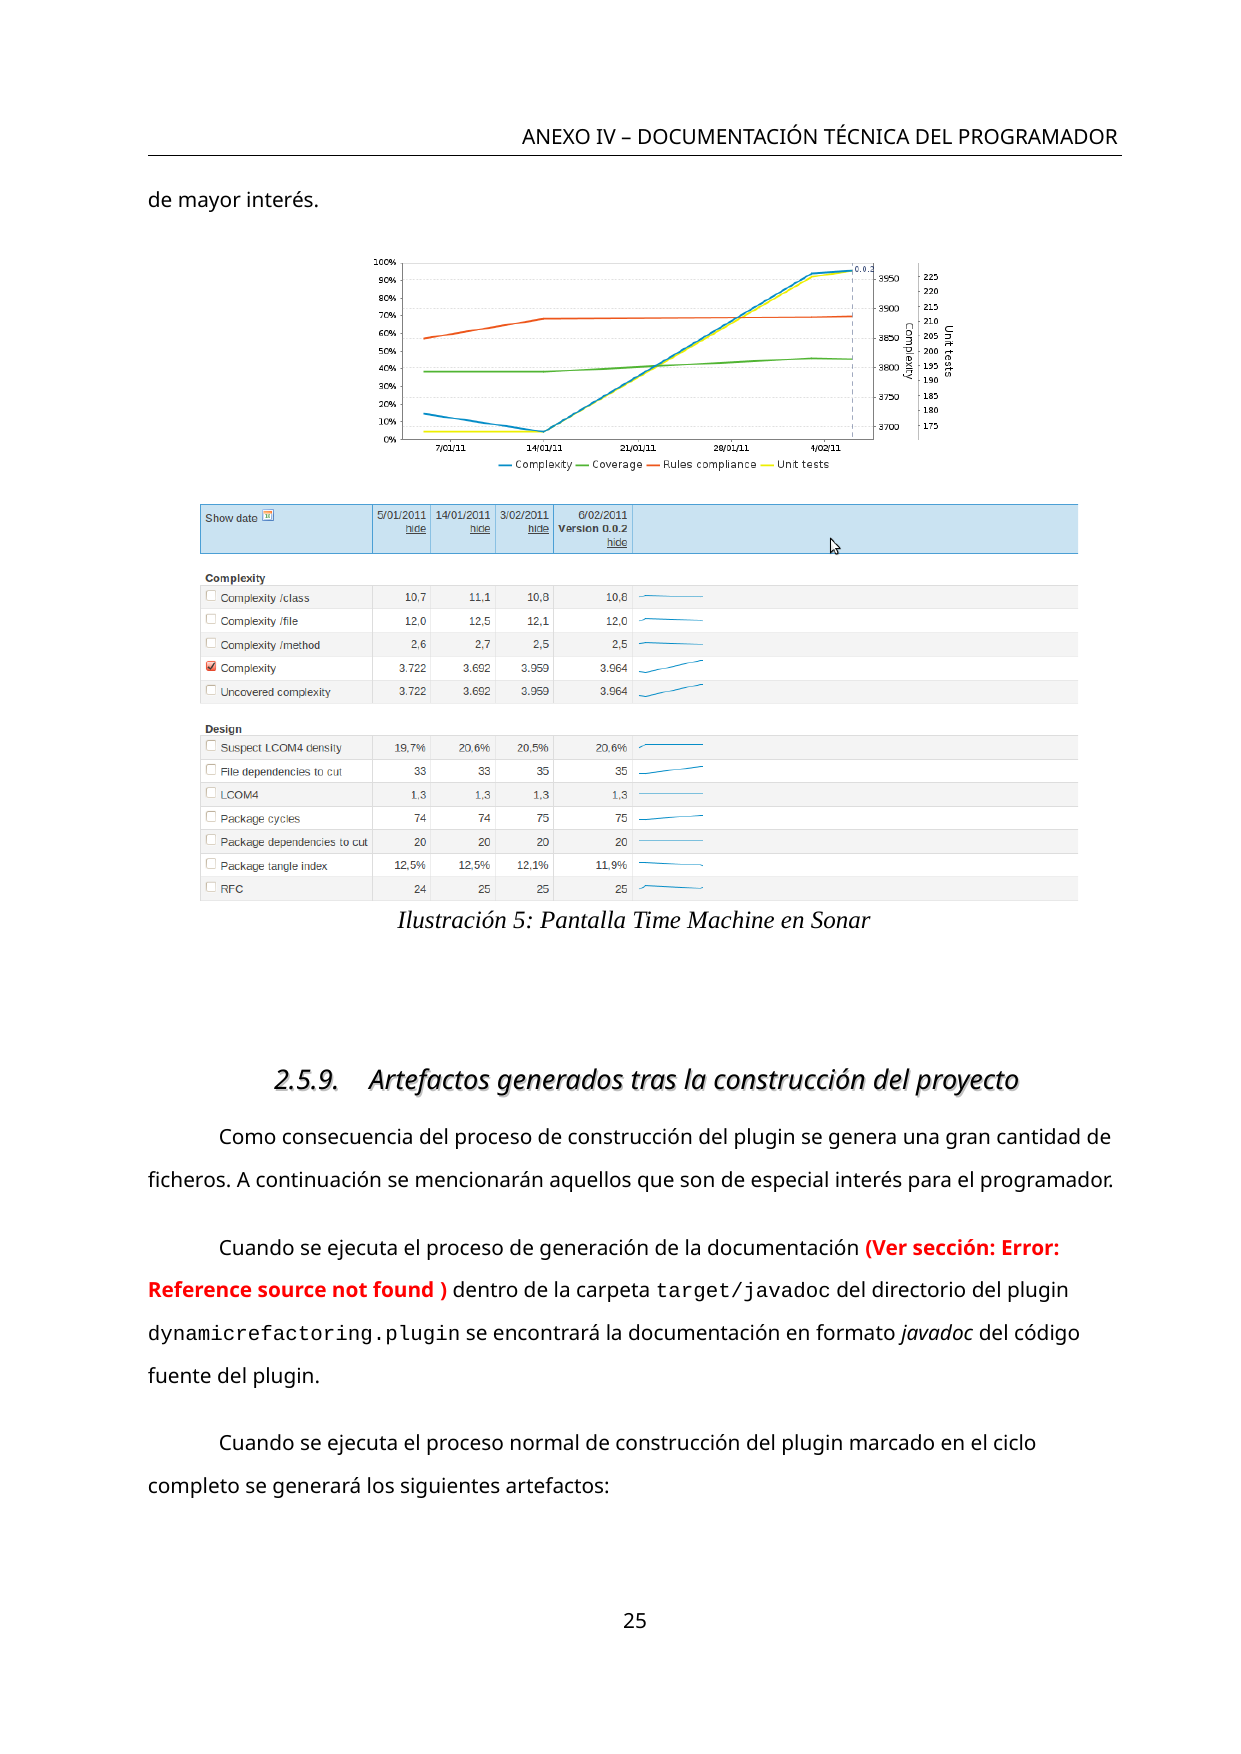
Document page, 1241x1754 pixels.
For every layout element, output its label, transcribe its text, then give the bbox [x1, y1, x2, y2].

picture [192, 252, 1079, 906]
subtitle Artefactos generados tras la construcción del proyecto [339, 1061, 1122, 1097]
text de mayor interés. [148, 185, 1122, 213]
text Ilustración 5: Pantalla Time Machine en Sonar [192, 906, 1078, 934]
text Cuando se ejecuta el proceso normal de construcción del plugin marcado en el ciclo completo se generará los siguientes artefactos: [148, 1428, 1122, 1499]
text Como consecuencia del proceso de construcción del plugin se genera una gran cantidad de ficheros. A continuación se mencionarán aquellos que son de especial interés para el programador. [148, 1122, 1122, 1193]
text Cuando se ejecuta el proceso de generación de la documentación (Ver sección: Error: No se encuentra la fuente de referencia ) dentro de la carpeta target/javadoc del directorio del plugin dynamicrefactoring.plugin se encontrará la documentación en formato javadoc del código fuente del plugin. [148, 1233, 1122, 1389]
